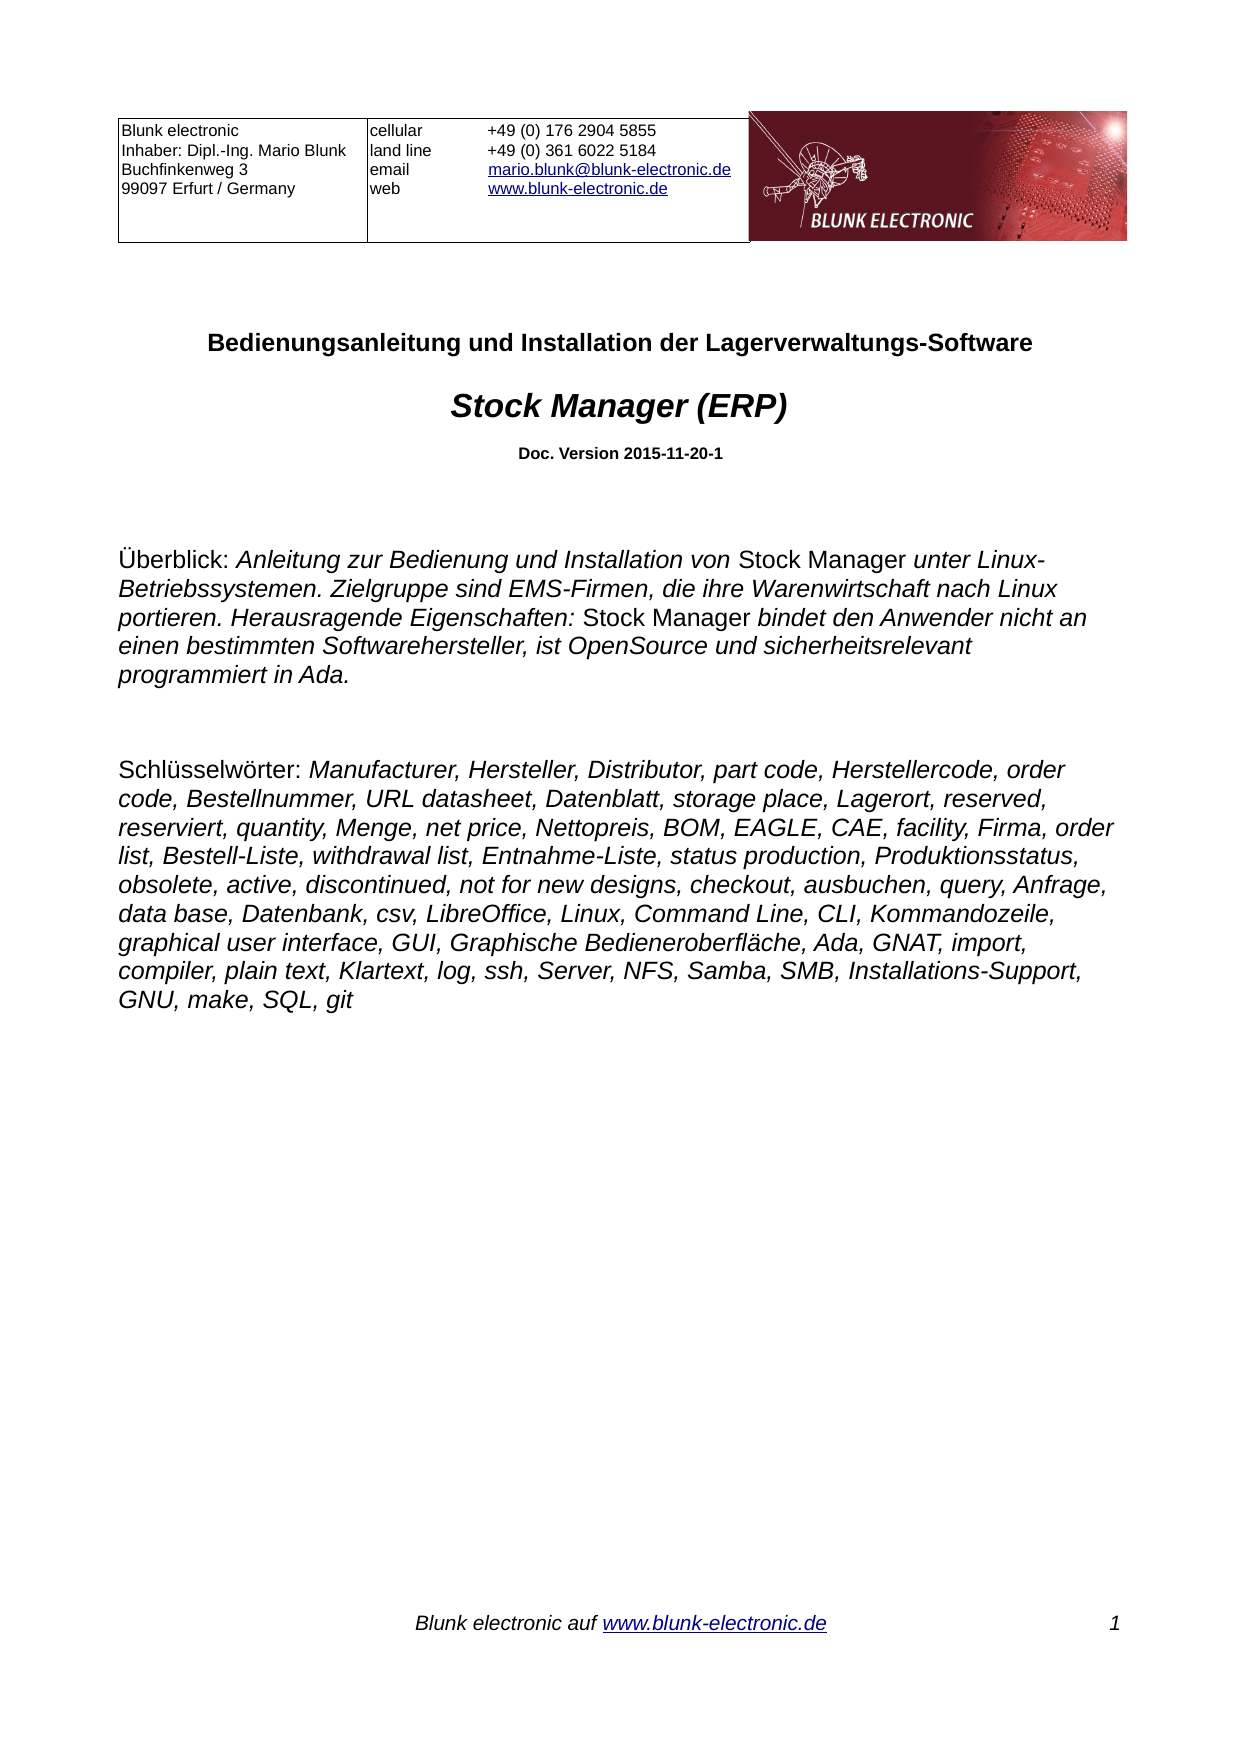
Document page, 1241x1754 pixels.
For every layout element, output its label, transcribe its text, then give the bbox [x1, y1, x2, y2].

text Bedienungsanleitung und Installation der Lagerverwaltungs-Software [118, 328, 1123, 357]
text Doc. Version 2015-11-20-1 [118, 443, 1123, 463]
table_header cellular +49 (0) 176 2904 5855 land line +49 (0) 361 6022 5184 email mario.blunk@blunk-electronic.de web www.blunk-electronic.de [368, 119, 750, 242]
subtitle Überblick: Anleitung zur Bedienung und Installation von Stock Manager unter Linux-Betriebssystemen. Zielgruppe sind EMS-Firmen, die ihre Warenwirtschaft nach Linux portieren. Herausragende Eigenschaften: Stock Manager bindet den Anwender nicht an einen bestimmten Softwarehersteller, ist OpenSource und sicherheitsrelevant programmiert in Ada. [118, 545, 1123, 689]
picture [748, 111, 1128, 241]
table_header Blunk electronic Inhaber: Dipl.-Ing. Mario Blunk Buchfinkenweg 3 99097 Erfurt / Germany [119, 119, 367, 242]
subtitle Schlüsselwörter: Manufacturer, Hersteller, Distributor, part code, Herstellercode, order code, Bestellnummer, URL datasheet, Datenblatt, storage place, Lagerort, reserved, reserviert, quantity, Menge, net price, Nettopreis, BOM, EAGLE, CAE, facility, Firma, order list, Bestell-Liste, withdrawal list, Entnahme-Liste, status production, Produktionsstatus, obsolete, active, discontinued, not for new designs, checkout, ausbuchen, query, Anfrage, data base, Datenbank, csv, LibreOffice, Linux, Command Line, CLI, Kommandozeile, graphical user interface, GUI, Graphische Bedieneroberfläche, Ada, GNAT, import, compiler, plain text, Klartext, log, ssh, Server, NFS, Samba, SMB, Installations-Support, GNU, make, SQL, git [118, 755, 1123, 1014]
text Stock Manager (ERP) [118, 386, 1123, 424]
